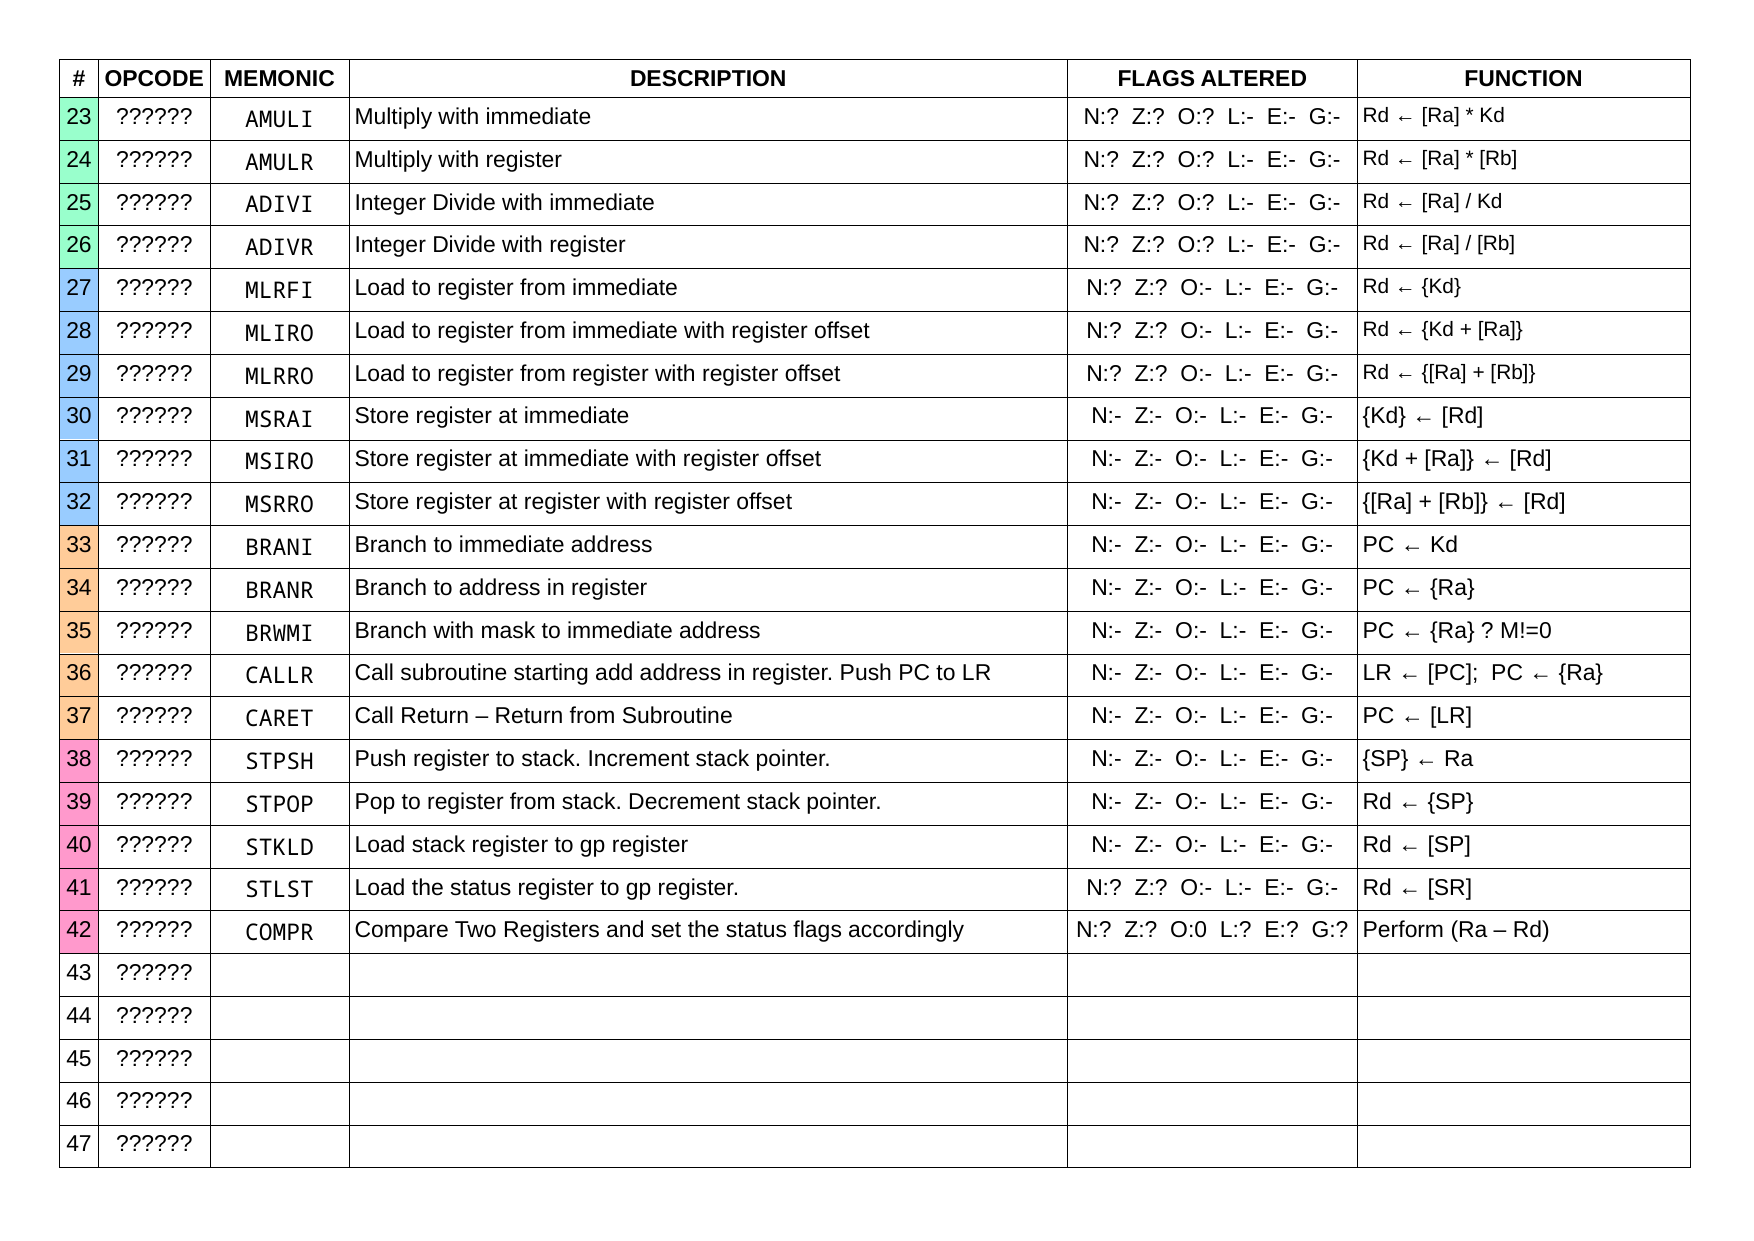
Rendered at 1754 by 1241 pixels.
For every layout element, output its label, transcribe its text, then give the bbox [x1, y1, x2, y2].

table_cell 41 [60, 869, 98, 910]
table_cell ?????? [99, 526, 210, 568]
table_header FUNCTION [1358, 60, 1690, 97]
table_cell PC ← {Ra} [1358, 569, 1690, 611]
table_cell Rd ← [Ra] * Kd [1358, 98, 1690, 140]
table_cell 23 [60, 98, 98, 140]
table_cell ?????? [99, 655, 210, 696]
table_cell ?????? [99, 98, 210, 140]
table_cell N:- Z:- O:- L:- E:- G:- [1068, 441, 1357, 482]
table_cell [211, 1126, 349, 1167]
table_cell 38 [60, 740, 98, 782]
table_cell ?????? [99, 1126, 210, 1167]
table_cell [350, 1040, 1067, 1082]
table_header FLAGS ALTERED [1068, 60, 1357, 97]
table_cell ?????? [99, 911, 210, 953]
table_cell ?????? [99, 783, 210, 825]
table_cell Pop to register from stack. Decrement stack pointer. [350, 783, 1067, 825]
table_cell ?????? [99, 312, 210, 354]
table_cell Store register at immediate [350, 398, 1067, 439]
table_cell ?????? [99, 226, 210, 268]
table_cell 46 [60, 1083, 98, 1124]
table_cell COMPR [211, 911, 349, 953]
table_cell 37 [60, 697, 98, 739]
table_cell 44 [60, 997, 98, 1039]
table_cell 32 [60, 483, 98, 525]
table_cell PC ← {Ra} ? M!=0 [1358, 612, 1690, 653]
table_cell MSRAI [211, 398, 349, 439]
table_cell AMULR [211, 141, 349, 183]
table_cell [1068, 997, 1357, 1039]
table_cell [350, 954, 1067, 996]
table_cell STPSH [211, 740, 349, 782]
table_cell ?????? [99, 869, 210, 910]
table_cell ADIVI [211, 184, 349, 225]
table_cell ?????? [99, 697, 210, 739]
table_cell Perform (Ra – Rd) [1358, 911, 1690, 953]
table_cell Load to register from register with register offset [350, 355, 1067, 397]
table_cell 30 [60, 398, 98, 439]
table_cell [1358, 1083, 1690, 1124]
table_cell Rd ← {[Ra] + [Rb]} [1358, 355, 1690, 397]
table_header DESCRIPTION [350, 60, 1067, 97]
table_cell STPOP [211, 783, 349, 825]
table_cell ?????? [99, 826, 210, 868]
table_cell N:- Z:- O:- L:- E:- G:- [1068, 655, 1357, 696]
table_cell N:- Z:- O:- L:- E:- G:- [1068, 398, 1357, 439]
table_cell ?????? [99, 997, 210, 1039]
table_cell BRANR [211, 569, 349, 611]
table_cell Push register to stack. Increment stack pointer. [350, 740, 1067, 782]
table_cell Load stack register to gp register [350, 826, 1067, 868]
table_cell Compare Two Registers and set the status flags accordingly [350, 911, 1067, 953]
table_cell N:- Z:- O:- L:- E:- G:- [1068, 826, 1357, 868]
table_cell N:- Z:- O:- L:- E:- G:- [1068, 483, 1357, 525]
table_cell Call Return – Return from Subroutine [350, 697, 1067, 739]
table_cell {Kd + [Ra]} ← [Rd] [1358, 441, 1690, 482]
table_cell AMULI [211, 98, 349, 140]
table_cell Integer Divide with register [350, 226, 1067, 268]
table_cell N:? Z:? O:? L:- E:- G:- [1068, 184, 1357, 225]
table_cell MLRRO [211, 355, 349, 397]
table_cell [350, 997, 1067, 1039]
table_cell [1358, 1126, 1690, 1167]
table_cell N:- Z:- O:- L:- E:- G:- [1068, 612, 1357, 653]
table_cell N:- Z:- O:- L:- E:- G:- [1068, 697, 1357, 739]
table_cell ?????? [99, 184, 210, 225]
table_cell MLRFI [211, 269, 349, 311]
table_cell Rd ← [SR] [1358, 869, 1690, 910]
table_cell ?????? [99, 1083, 210, 1124]
table_cell 35 [60, 612, 98, 653]
table_cell ?????? [99, 269, 210, 311]
table_cell [350, 1126, 1067, 1167]
table_cell [1358, 954, 1690, 996]
table_cell 33 [60, 526, 98, 568]
table_cell PC ← Kd [1358, 526, 1690, 568]
table_cell Store register at immediate with register offset [350, 441, 1067, 482]
table_cell [211, 1083, 349, 1124]
table_cell Rd ← {Kd} [1358, 269, 1690, 311]
table_cell [211, 954, 349, 996]
table_cell ?????? [99, 1040, 210, 1082]
table_cell Rd ← {SP} [1358, 783, 1690, 825]
table_cell PC ← [LR] [1358, 697, 1690, 739]
table_cell ?????? [99, 355, 210, 397]
table_cell 29 [60, 355, 98, 397]
table_cell MSRRO [211, 483, 349, 525]
table_cell Rd ← [Ra] / Kd [1358, 184, 1690, 225]
table_cell BRANI [211, 526, 349, 568]
table_cell N:? Z:? O:? L:- E:- G:- [1068, 98, 1357, 140]
table_cell 43 [60, 954, 98, 996]
table_cell [1068, 1083, 1357, 1124]
table_cell Load to register from immediate with register offset [350, 312, 1067, 354]
table_cell Store register at register with register offset [350, 483, 1067, 525]
table_cell N:? Z:? O:? L:- E:- G:- [1068, 226, 1357, 268]
table_cell ?????? [99, 398, 210, 439]
table_cell N:? Z:? O:- L:- E:- G:- [1068, 869, 1357, 910]
table_cell 25 [60, 184, 98, 225]
table_cell [211, 1040, 349, 1082]
table_cell 28 [60, 312, 98, 354]
table_cell Rd ← {Kd + [Ra]} [1358, 312, 1690, 354]
table_cell ?????? [99, 441, 210, 482]
table_cell N:- Z:- O:- L:- E:- G:- [1068, 740, 1357, 782]
table_header # [60, 60, 98, 97]
table_cell Rd ← [Ra] * [Rb] [1358, 141, 1690, 183]
table_cell [1358, 997, 1690, 1039]
table_header MEMONIC [211, 60, 349, 97]
table_cell [350, 1083, 1067, 1124]
table_cell 34 [60, 569, 98, 611]
table_cell Rd ← [SP] [1358, 826, 1690, 868]
table_cell N:- Z:- O:- L:- E:- G:- [1068, 569, 1357, 611]
table_cell Load to register from immediate [350, 269, 1067, 311]
table_cell [1068, 954, 1357, 996]
table_cell N:? Z:? O:0 L:? E:? G:? [1068, 911, 1357, 953]
table_cell 26 [60, 226, 98, 268]
table_cell 39 [60, 783, 98, 825]
table_cell ADIVR [211, 226, 349, 268]
table_cell [1358, 1040, 1690, 1082]
table_cell ?????? [99, 141, 210, 183]
table_cell CALLR [211, 655, 349, 696]
table_cell 31 [60, 441, 98, 482]
table_cell N:- Z:- O:- L:- E:- G:- [1068, 526, 1357, 568]
table_cell Integer Divide with immediate [350, 184, 1067, 225]
table_cell 47 [60, 1126, 98, 1167]
table_cell Branch with mask to immediate address [350, 612, 1067, 653]
table_cell ?????? [99, 954, 210, 996]
table_header OPCODE [99, 60, 210, 97]
table_cell Call subroutine starting add address in register. Push PC to LR [350, 655, 1067, 696]
table_cell {SP} ← Ra [1358, 740, 1690, 782]
table_cell Load the status register to gp register. [350, 869, 1067, 910]
table_cell ?????? [99, 612, 210, 653]
table_cell BRWMI [211, 612, 349, 653]
table_cell 27 [60, 269, 98, 311]
table_cell Multiply with register [350, 141, 1067, 183]
table_cell N:? Z:? O:- L:- E:- G:- [1068, 269, 1357, 311]
table_cell Rd ← [Ra] / [Rb] [1358, 226, 1690, 268]
table_cell [211, 997, 349, 1039]
table_cell Branch to address in register [350, 569, 1067, 611]
table_cell MLIRO [211, 312, 349, 354]
table_cell Multiply with immediate [350, 98, 1067, 140]
table_cell CARET [211, 697, 349, 739]
table_cell ?????? [99, 569, 210, 611]
table_cell Branch to immediate address [350, 526, 1067, 568]
table_cell ?????? [99, 740, 210, 782]
table_cell STKLD [211, 826, 349, 868]
table_cell 36 [60, 655, 98, 696]
table_cell 40 [60, 826, 98, 868]
table_cell 42 [60, 911, 98, 953]
table_cell {Kd} ← [Rd] [1358, 398, 1690, 439]
table_cell MSIRO [211, 441, 349, 482]
table_cell N:? Z:? O:- L:- E:- G:- [1068, 355, 1357, 397]
table_cell ?????? [99, 483, 210, 525]
table_cell 45 [60, 1040, 98, 1082]
table_cell LR ← [PC]; PC ← {Ra} [1358, 655, 1690, 696]
table_cell [1068, 1126, 1357, 1167]
table_cell N:? Z:? O:- L:- E:- G:- [1068, 312, 1357, 354]
table_cell 24 [60, 141, 98, 183]
table_cell N:- Z:- O:- L:- E:- G:- [1068, 783, 1357, 825]
table_cell [1068, 1040, 1357, 1082]
table_cell N:? Z:? O:? L:- E:- G:- [1068, 141, 1357, 183]
table_cell STLST [211, 869, 349, 910]
table_cell {[Ra] + [Rb]} ← [Rd] [1358, 483, 1690, 525]
